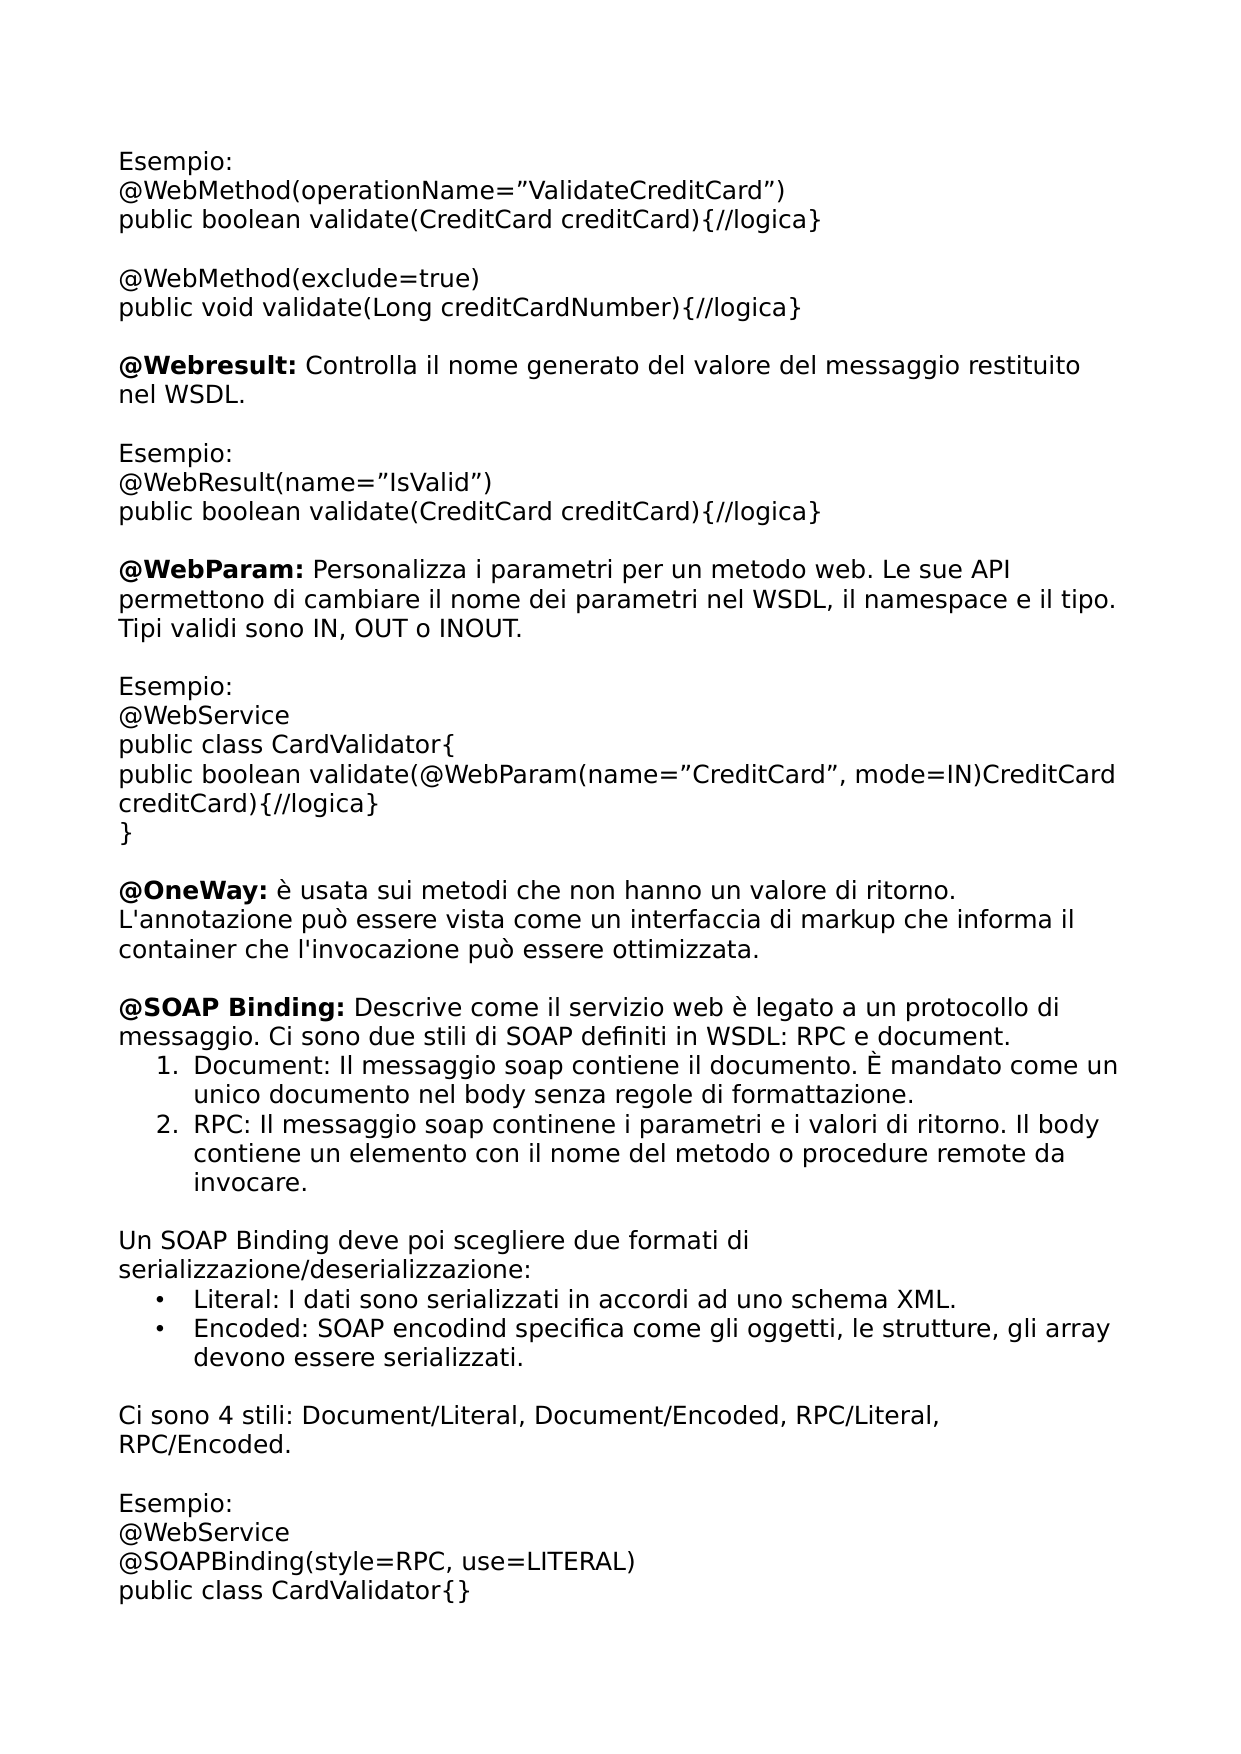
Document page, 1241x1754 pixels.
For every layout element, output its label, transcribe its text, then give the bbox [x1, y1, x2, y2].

text Un SOAP Binding deve poi scegliere due formati di serializzazione/deserializzazione: [118, 1226, 1122, 1285]
text public boolean validate(@WebParam(name=”CreditCard”, mode=IN)CreditCard creditCard){//logica} [118, 760, 1122, 818]
text Esempio: [118, 147, 1122, 176]
text public void validate(Long creditCardNumber){//logica} [118, 293, 1122, 322]
text Esempio: [118, 672, 1122, 701]
list Literal: I dati sono serializzati in accordi ad uno schema XML. [156, 1285, 1122, 1314]
text @OneWay: è usata sui metodi che non hanno un valore di ritorno. L'annotazione può essere vista come un interfaccia di markup che informa il container che l'invocazione può essere ottimizzata. [118, 876, 1122, 964]
text Esempio: [118, 439, 1122, 468]
list Encoded: SOAP encodind specifica come gli oggetti, le strutture, gli array devono essere serializzati. [156, 1314, 1122, 1372]
text @WebMethod(operationName=”ValidateCreditCard”) [118, 176, 1122, 206]
text @SOAPBinding(style=RPC, use=LITERAL) [118, 1547, 1122, 1576]
text @WebMethod(exclude=true) [118, 264, 1122, 293]
text public class CardValidator{ [118, 731, 1122, 760]
list RPC: Il messaggio soap continene i parametri e i valori di ritorno. Il body contiene un elemento con il nome del metodo o procedure remote da invocare. [156, 1110, 1122, 1197]
text @WebResult(name=”IsValid”) [118, 468, 1122, 497]
text Ci sono 4 stili: Document/Literal, Document/Encoded, RPC/Literal, RPC/Encoded. [118, 1401, 1122, 1460]
text @WebService [118, 701, 1122, 731]
text @Webresult: Controlla il nome generato del valore del messaggio restituito nel WSDL. [118, 351, 1122, 410]
list Document: Il messaggio soap contiene il documento. È mandato come un unico documento nel body senza regole di formattazione. [156, 1051, 1122, 1110]
text public boolean validate(CreditCard creditCard){//logica} [118, 206, 1122, 235]
text @WebParam: Personalizza i parametri per un metodo web. Le sue API permettono di cambiare il nome dei parametri nel WSDL, il namespace e il tipo. Tipi validi sono IN, OUT o INOUT. [118, 556, 1122, 643]
text @SOAP Binding: Descrive come il servizio web è legato a un protocollo di messaggio. Ci sono due stili di SOAP definiti in WSDL: RPC e document. [118, 993, 1122, 1051]
text } [118, 818, 1122, 847]
text Esempio: [118, 1489, 1122, 1518]
text public class CardValidator{} [118, 1576, 1122, 1606]
text @WebService [118, 1518, 1122, 1547]
text public boolean validate(CreditCard creditCard){//logica} [118, 497, 1122, 526]
